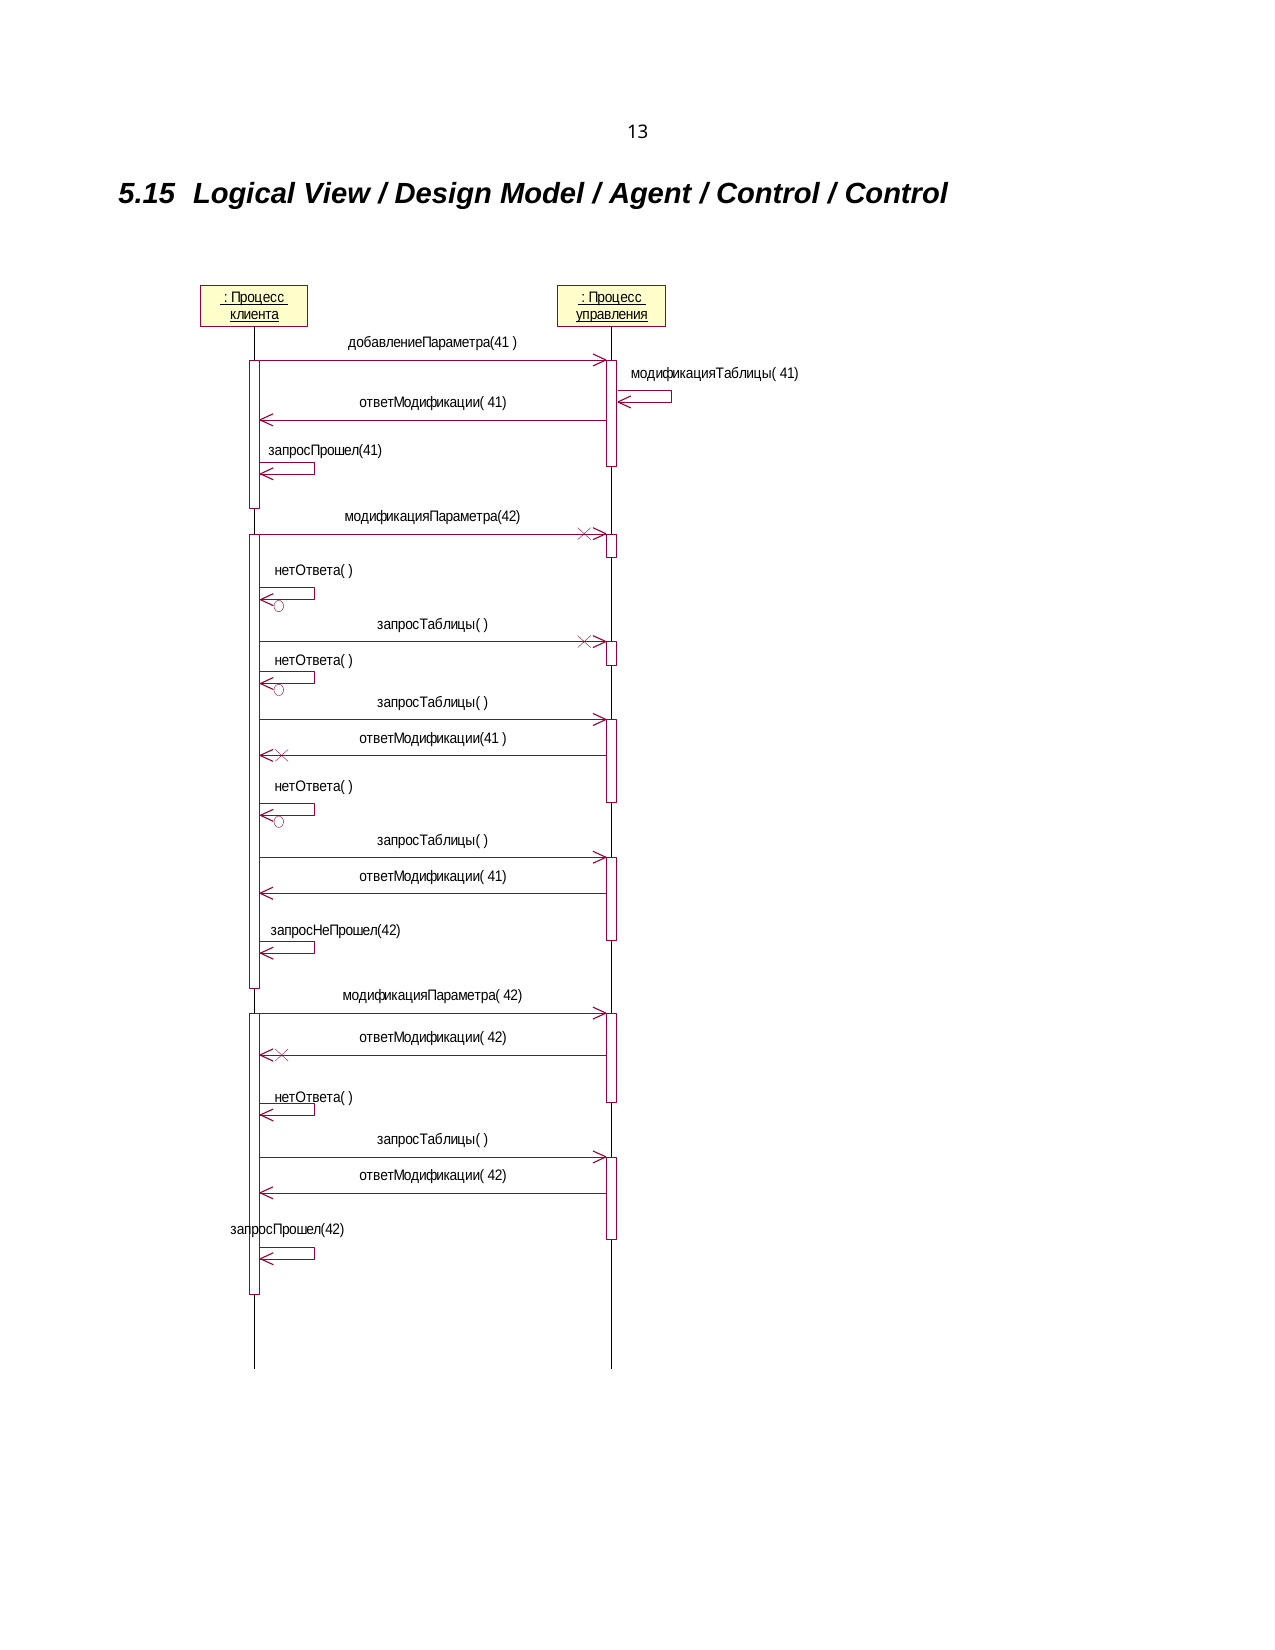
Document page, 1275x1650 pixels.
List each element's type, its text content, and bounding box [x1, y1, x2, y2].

subtitle Logical View / Design Model / Agent / Control / Control [118, 177, 1157, 210]
